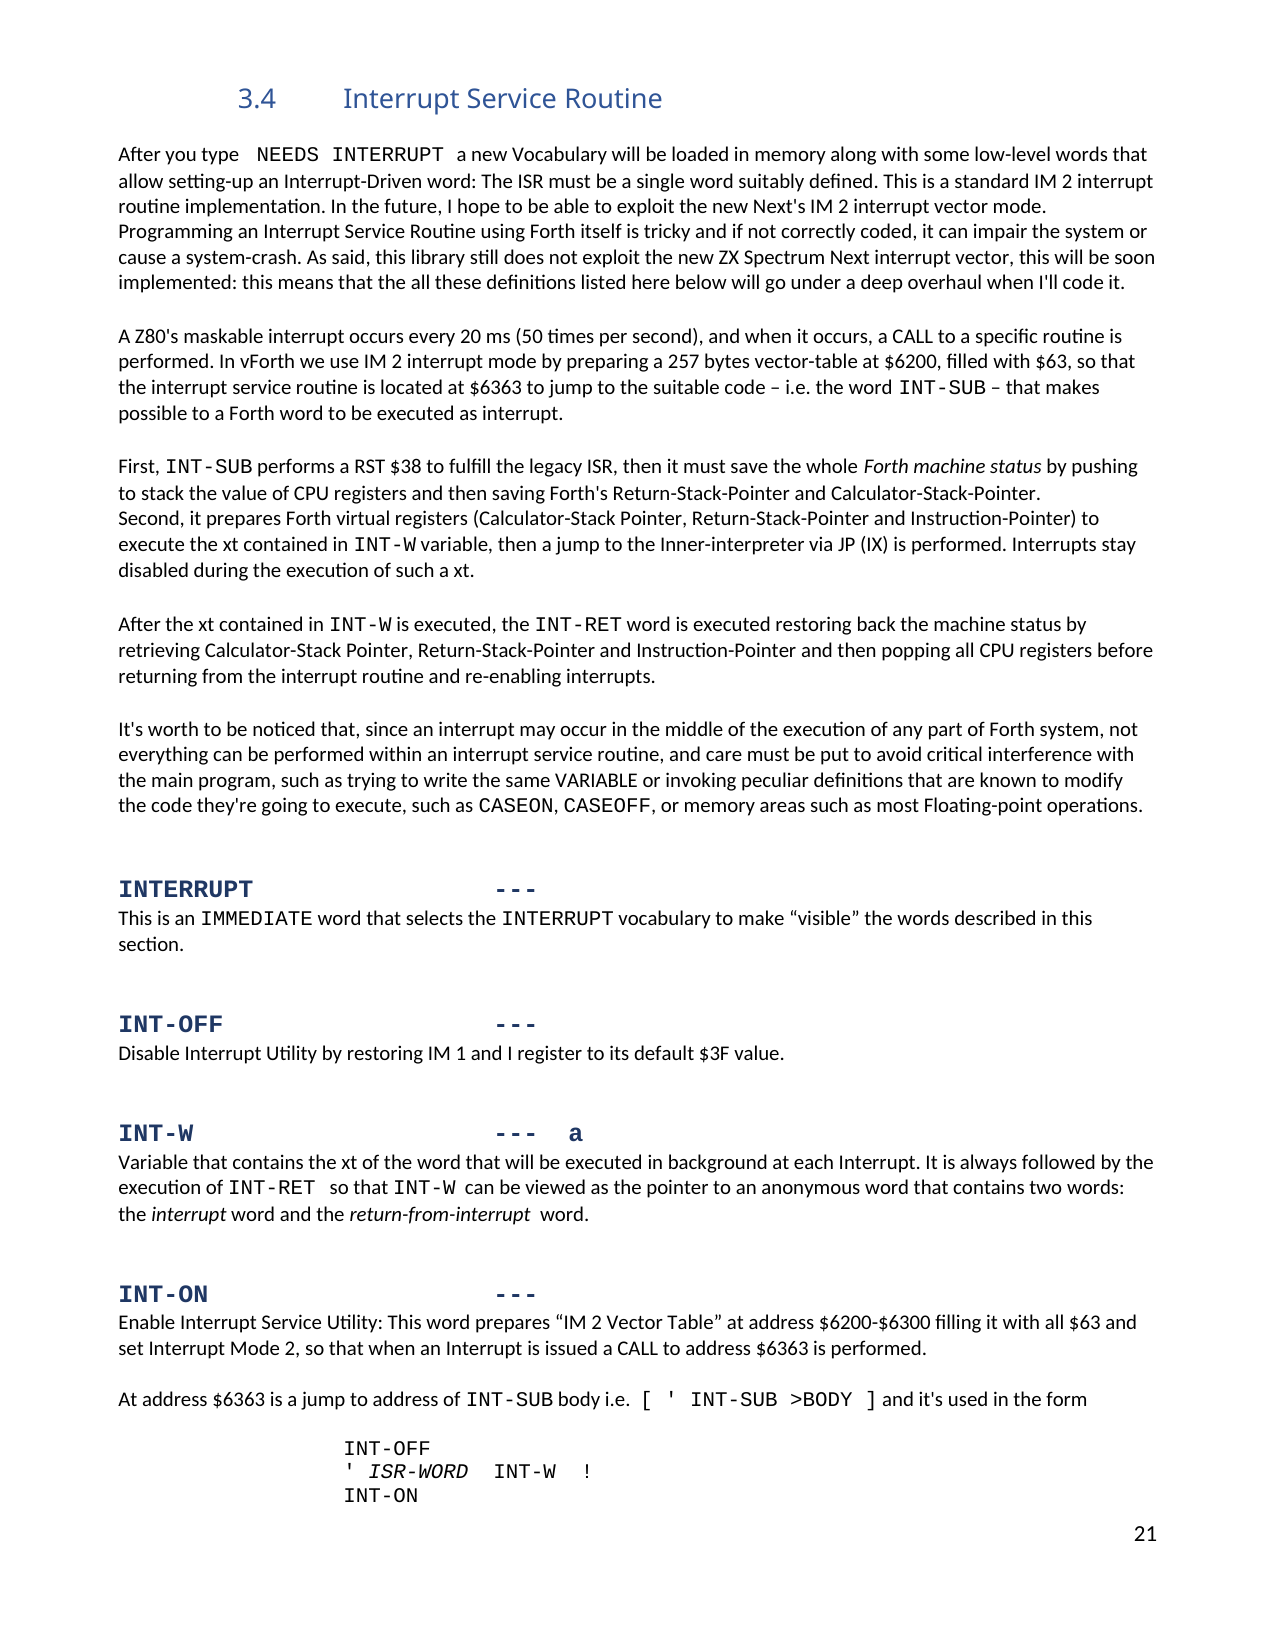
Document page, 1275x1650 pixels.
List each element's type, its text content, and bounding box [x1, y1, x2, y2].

text This is an IMMEDIATE word that selects the INTERRUPT vocabulary to make “visible” the words described in this section. [118, 905, 1157, 957]
subtitle INT-W --- a [118, 1121, 1157, 1149]
text It's worth to be noticed that, since an interrupt may occur in the middle of the execution of any part of Forth system, not everything can be performed within an interrupt service routine, and care must be put to avoid critical interference with the main program, such as trying to write the same VARIABLE or invoking peculiar definitions that are known to modify the code they're going to execute, such as CASEON, CASEOFF, or memory areas such as most Floating-point operations. [118, 716, 1157, 819]
text After you type NEEDS INTERRUPT a new Vocabulary will be loaded in memory along with some low-level words that allow setting-up an Interrupt-Driven word: The ISR must be a single word suitably defined. This is a standard IM 2 interrupt routine implementation. In the future, I hope to be able to exploit the new Next's IM 2 interrupt vector mode. Programming an Interrupt Service Routine using Forth itself is tricky and if not correctly coded, it can impair the system or cause a system-crash. As said, this library still does not exploit the new ZX Spectrum Next interrupt vector, this will be soon implemented: this means that the all these definitions listed here below will go under a deep overhaul when I'll code it. [118, 116, 1157, 295]
subtitle INT-ON --- [118, 1281, 1157, 1309]
text INT-OFF [118, 1438, 1157, 1461]
text ' ISR-WORD INT-W ! [268, 1461, 1157, 1485]
text Enable Interrupt Service Utility: This word prepares “IM 2 Vector Table” at address $6200-$6300 filling it with all $63 and set Interrupt Mode 2, so that when an Interrupt is issued a CALL to address $6363 is performed. [118, 1309, 1157, 1360]
text Second, it prepares Forth virtual registers (Calculator-Stack Pointer, Return-Stack-Pointer and Instruction-Pointer) to execute the xt contained in INT-W variable, then a jump to the Inner-interpreter via JP (IX) is performed. Interrupts stay disabled during the execution of such a xt. [118, 506, 1157, 583]
subtitle INT-OFF --- [118, 1012, 1157, 1040]
text First, INT-SUB performs a RST $38 to fulfill the legacy ISR, then it must save the whole Forth machine status by pushing to stack the value of CPU registers and then saving Forth's Return-Stack-Pointer and Calculator-Stack-Pointer. [118, 454, 1157, 506]
text At address $6363 is a jump to address of INT-SUB body i.e. [ ' INT-SUB >BODY ] and it's used in the form [118, 1386, 1157, 1412]
text A Z80's maskable interrupt occurs every 20 ms (50 times per second), and when it occurs, a CALL to a specific routine is performed. In vForth we use IM 2 interrupt mode by preparing a 257 bytes vector-table at $6200, filled with $63, so that the interrupt service routine is located at $6363 to jump to the suitable code – i.e. the word INT-SUB – that makes possible to a Forth word to be executed as interrupt. [118, 323, 1157, 426]
subtitle Interrupt Service Routine [231, 79, 1157, 116]
text After the xt contained in INT-W is executed, the INT-RET word is executed restoring back the machine status by retrieving Calculator-Stack Pointer, Return-Stack-Pointer and Instruction-Pointer and then popping all CPU registers before returning from the interrupt routine and re-enabling interrupts. [118, 611, 1157, 688]
text Variable that contains the xt of the word that will be executed in background at each Interrupt. It is always followed by the execution of INT-RET so that INT-W can be viewed as the pointer to an anonymous word that contains two words: the interrupt word and the return-from-interrupt­ word. [118, 1149, 1157, 1226]
text INT-ON [118, 1485, 1157, 1508]
subtitle INTERRUPT --- [118, 877, 1157, 905]
text Disable Interrupt Utility by restoring IM 1 and I register to its default $3F value. [118, 1040, 1157, 1066]
